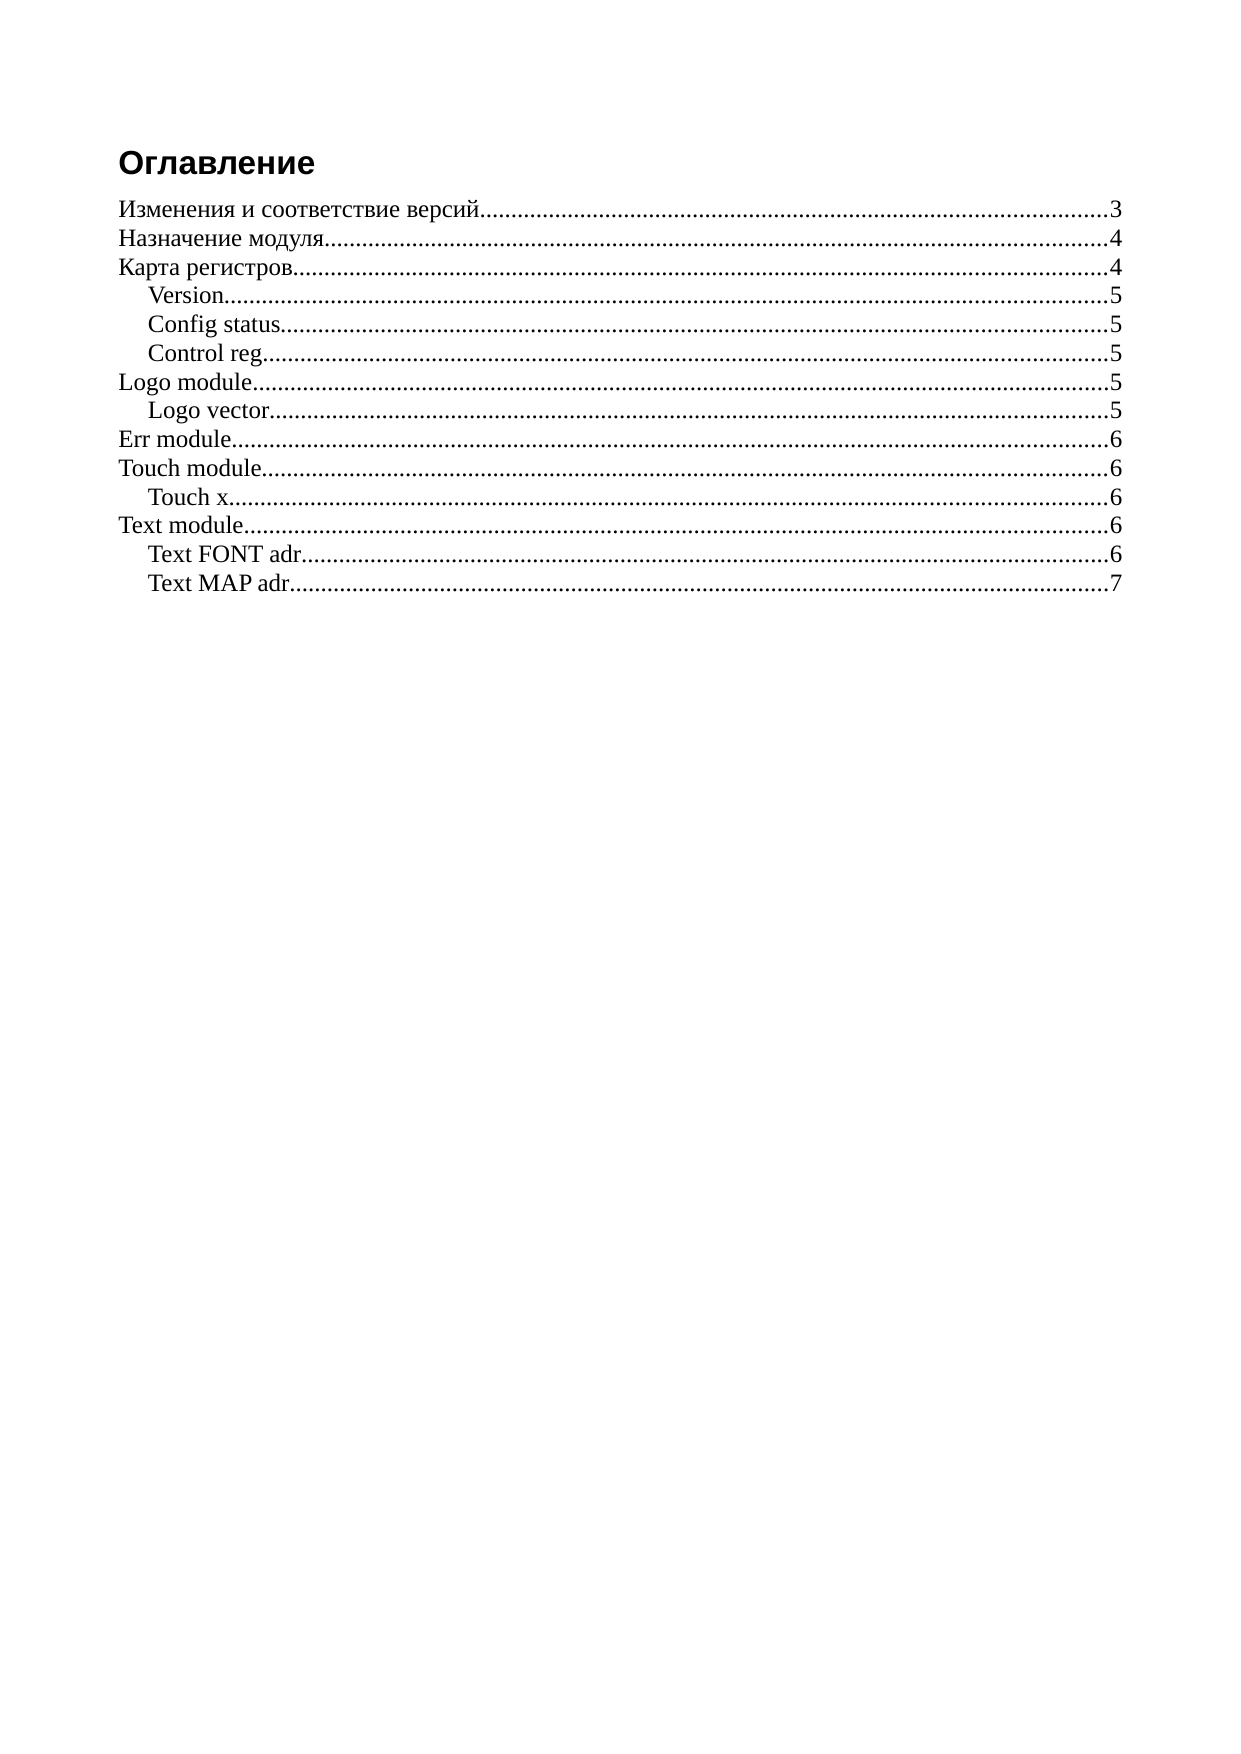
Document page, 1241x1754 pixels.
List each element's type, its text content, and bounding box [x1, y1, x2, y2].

text Touch x 6 [148, 482, 1122, 510]
text Logo module 5 [118, 367, 1122, 395]
text Control reg 5 [148, 338, 1122, 367]
text Text module 6 [118, 510, 1122, 539]
subtitle Оглавление [118, 143, 1122, 182]
text Text FONT adr 6 [148, 539, 1122, 568]
text Version 5 [148, 280, 1122, 309]
text Config status 5 [148, 309, 1122, 338]
text Карта регистров 4 [118, 252, 1122, 280]
text Err module 6 [118, 424, 1122, 453]
text Назначение модуля 4 [118, 223, 1122, 252]
text Touch module 6 [118, 453, 1122, 482]
text Изменения и соответствие версий. 3 [118, 194, 1122, 223]
text Logo vector 5 [148, 395, 1122, 424]
text Text MAP adr 7 [148, 568, 1122, 597]
